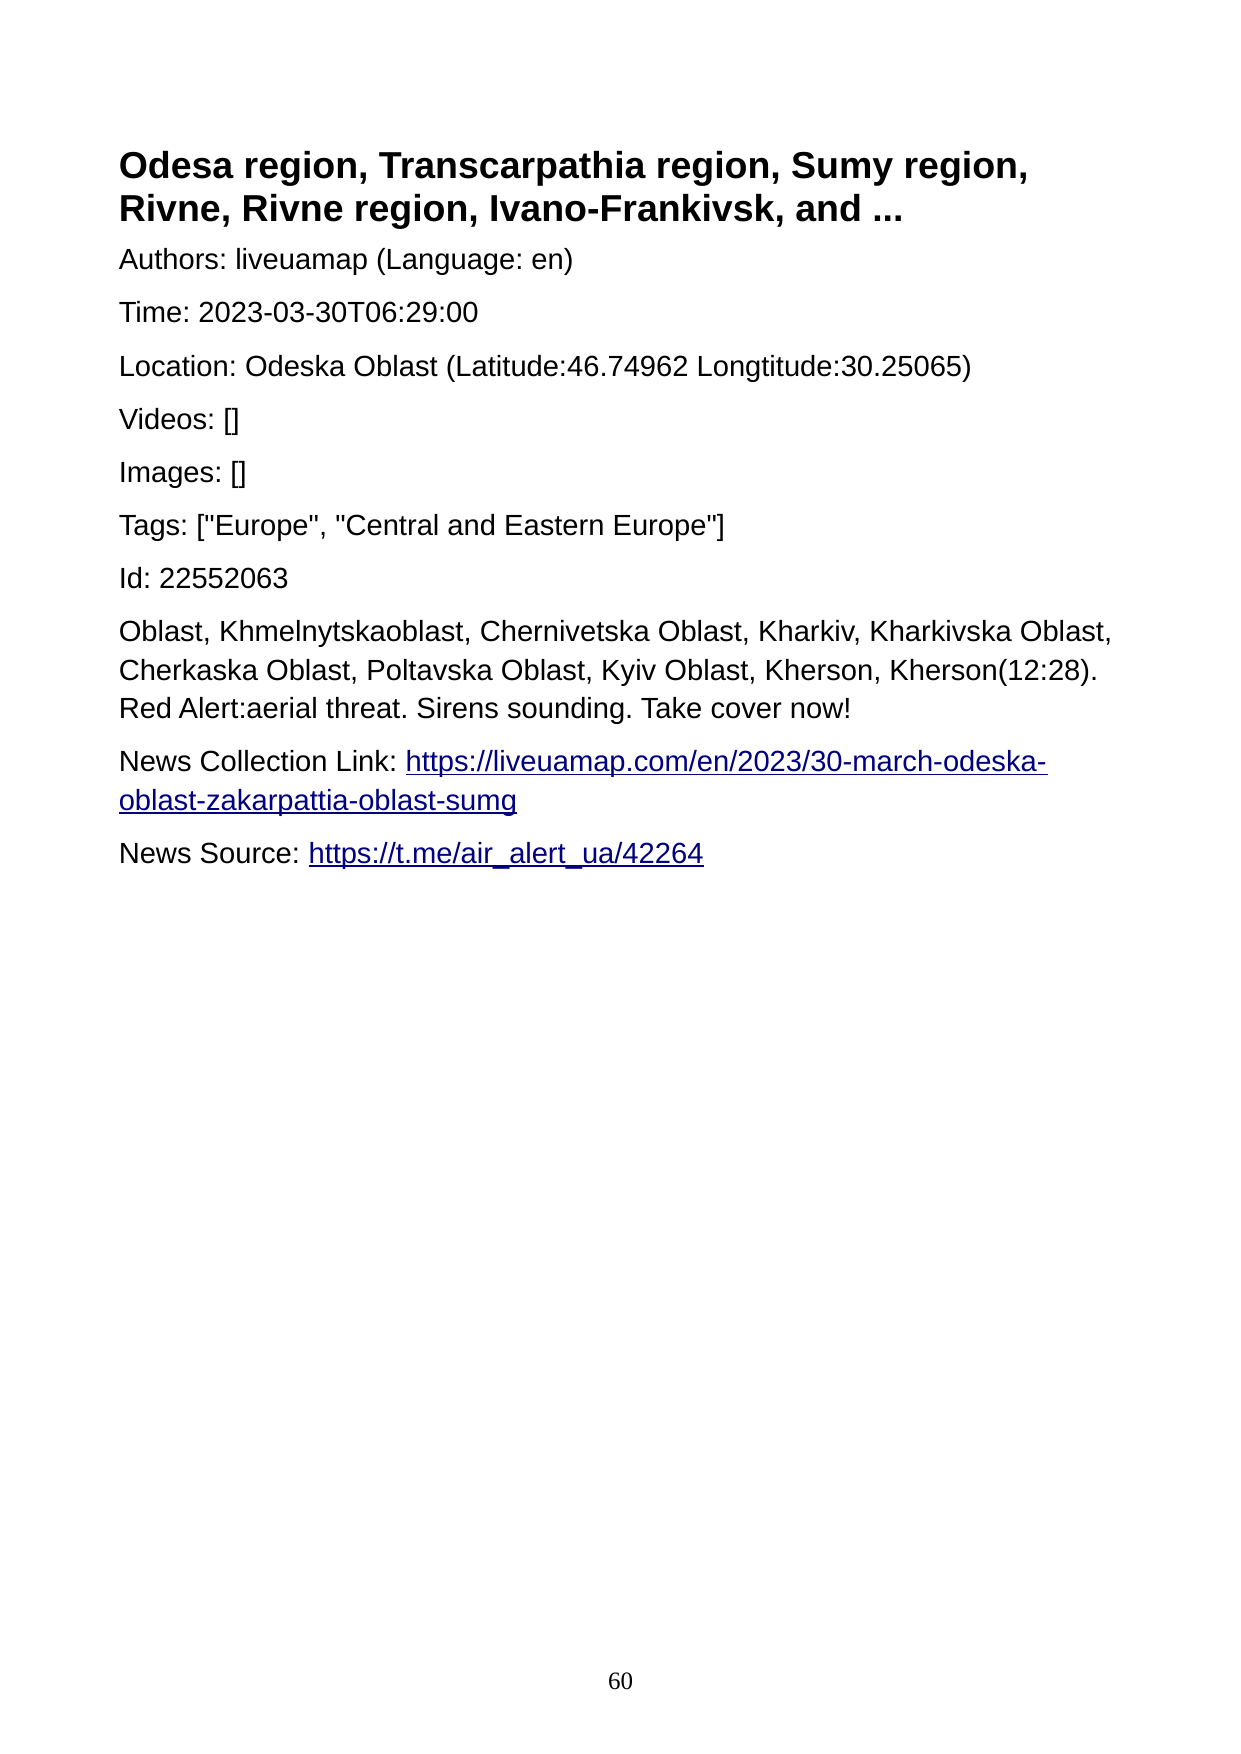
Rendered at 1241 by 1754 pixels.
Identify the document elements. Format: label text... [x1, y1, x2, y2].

text Location: Odeska Oblast (Latitude:46.74962 Longtitude:30.25065) [118, 348, 1122, 382]
text News Source: https://t.me/air_alert_ua/42264 [118, 836, 1122, 869]
text Videos: [] [118, 402, 1122, 435]
text News Collection Link: https://liveuamap.com/en/2023/30-march-odeska-oblast-zakarpattia-oblast-sumg [118, 744, 1122, 816]
text Id: 22552063 [118, 561, 1122, 594]
text Tags: ["Europe", "Central and Eastern Europe"] [118, 508, 1122, 541]
text Images: [] [118, 455, 1122, 488]
text Oblast, Khmelnytskaoblast, Chernivetska Oblast, Kharkiv, Kharkivska Oblast, Cherkaska Oblast, Poltavska Oblast, Kyiv Oblast, Kherson, Kherson(12:28). Red Alert:aerial threat. Sirens sounding. Take cover now! [118, 614, 1122, 725]
text Authors: liveuamap (Language: en) [118, 242, 1122, 276]
text Time: 2023-03-30T06:29:00 [118, 295, 1122, 329]
subtitle Odesa region, Transcarpathia region, Sumy region, Rivne, Rivne region, Ivano-Frankivsk, and ... [118, 143, 1122, 230]
